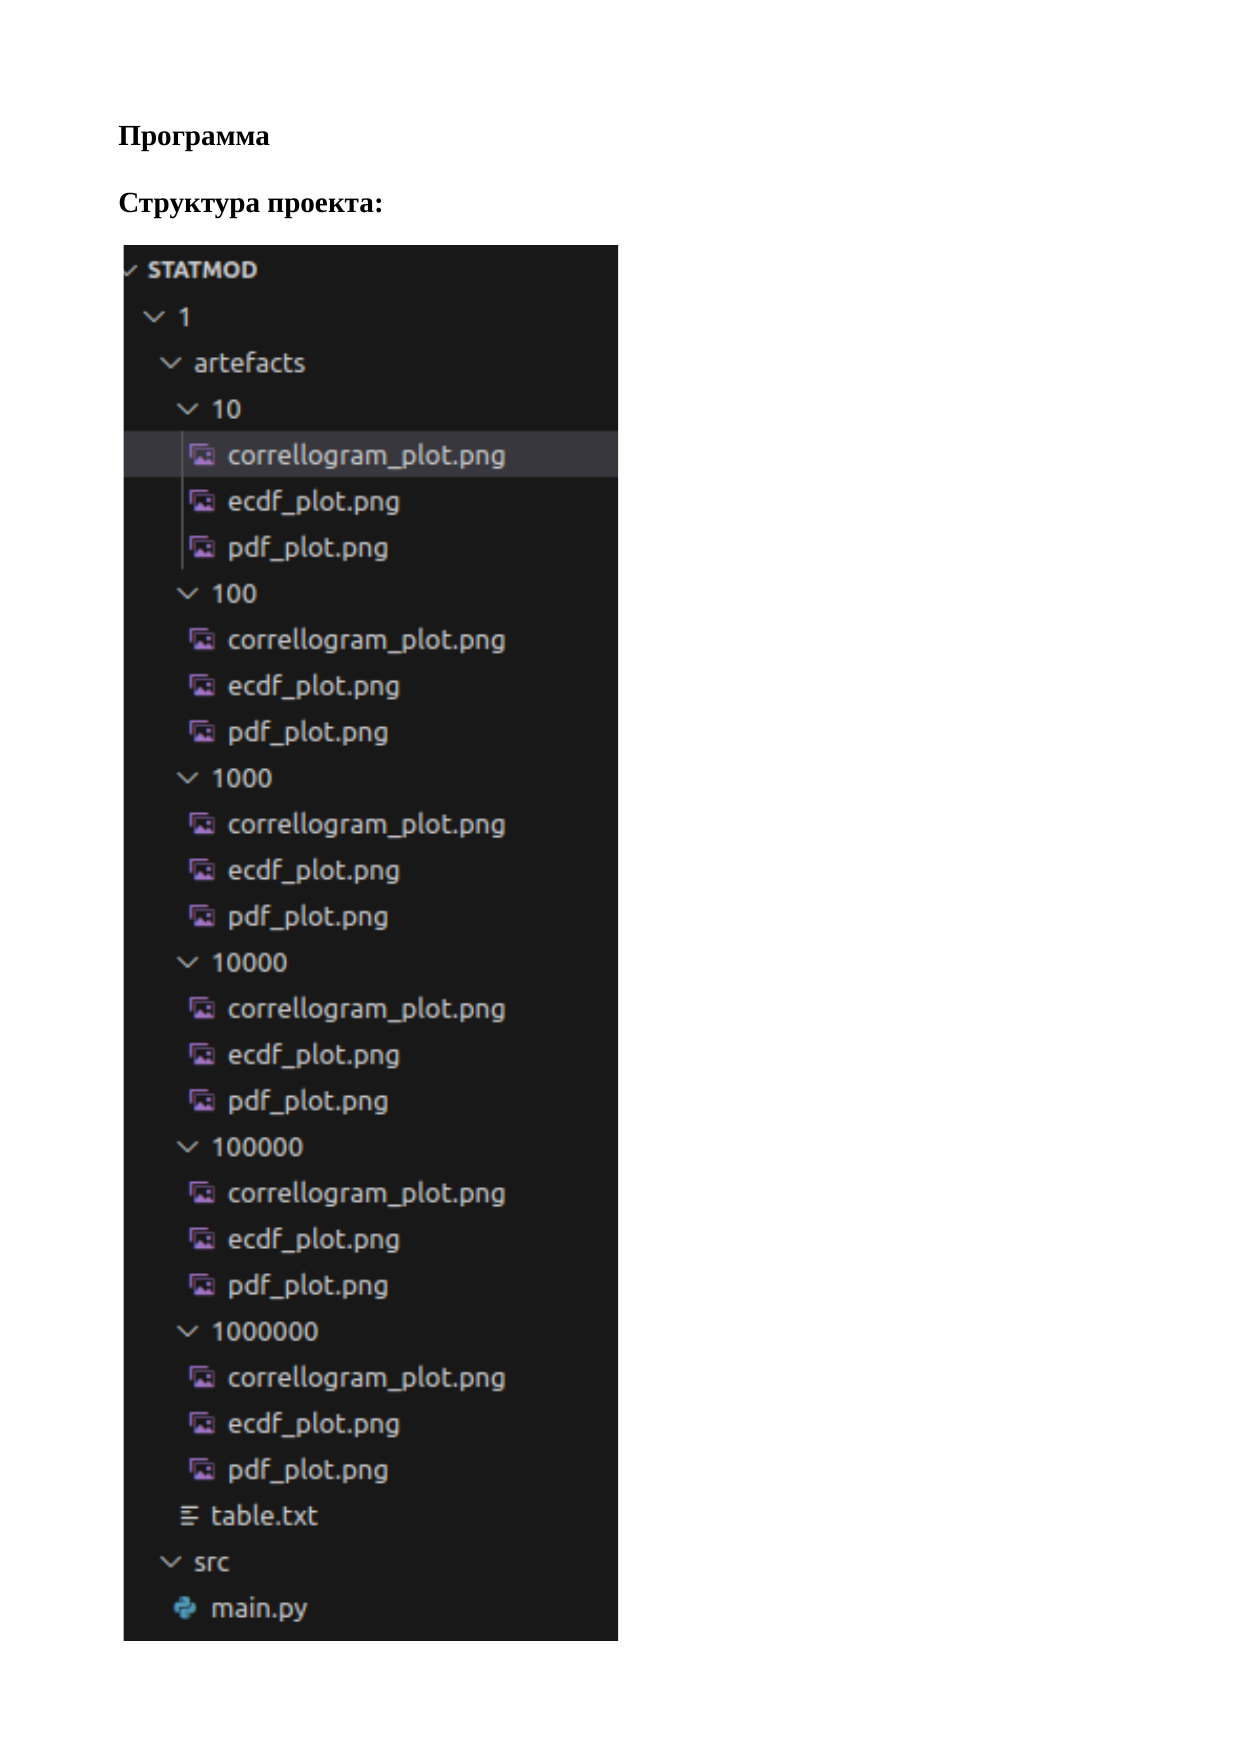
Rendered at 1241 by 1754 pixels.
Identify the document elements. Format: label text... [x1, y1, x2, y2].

text Программа [118, 118, 1122, 152]
picture [123, 245, 619, 1641]
text Структура проекта: [118, 185, 1122, 219]
